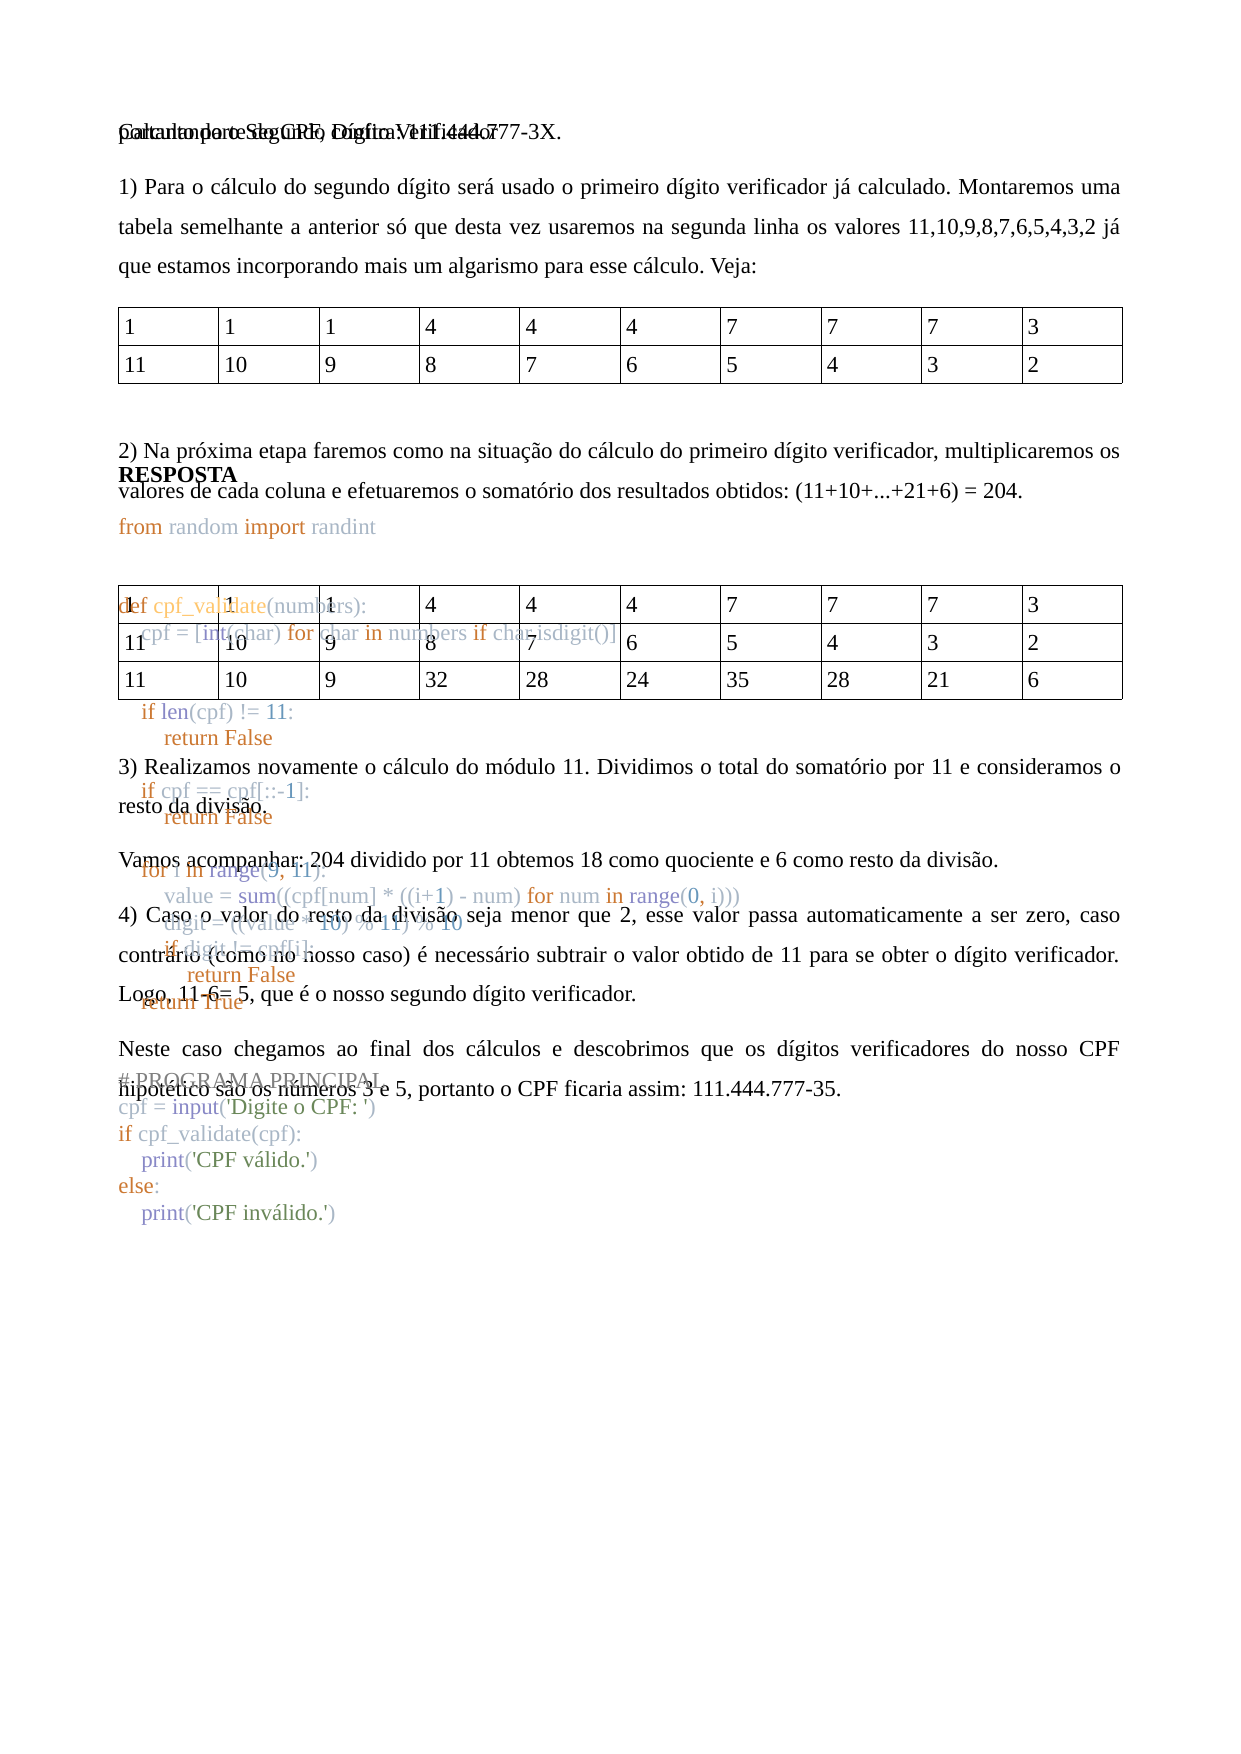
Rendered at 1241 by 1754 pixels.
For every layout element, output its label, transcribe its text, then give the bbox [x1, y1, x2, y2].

table_cell 3 [922, 346, 1022, 383]
table_header 4 [621, 308, 720, 345]
table_header VALIDAÇÃO CPF - PROGRAMAÇÃO I Gislany Raíssa de Azevedo 20201bsi0311 Faça um programa que, dados os nove primeiros números e os dois dígitos verificadores, informe se o CPF é válido ou inválido. A regra de negócio (validação) deve ser feita em formato de função. Algoritmo do CPF - O que está por trás do gerador de CPF Para exemplificar o processo vamos gerar um CPF válido, calculando os dígitos verificadores de um número hipotético, 111.444.777-XX. Considere que a entrada seja apenas numérica: 12345678900 Calculando o Primeiro Dígito Verificador O primeiro dígito verificador do CPF é calculado utilizando-se o seguinte algoritmo. 1) Distribua os 9 primeiros dígitos em um quadro colocando os pesos 10, 9, 8, 7, 6, 5, 4, 3, 2 abaixo da esquerda para a direita, conforme representação abaixo: 2) Multiplique os valores de cada coluna: 3) Calcule o somatório dos resultados (10+9+...+21+14) = 162 4) O resultado obtido (162) será divido por 11. Considere como quociente apenas o valor inteiro, o resto da divisão será responsável pelo cálculo do primeiro dígito verificador. Vamos acompanhar: 162 dividido por 11 obtemos 14 como quociente e 8 como resto da divisão. Caso o resto da divisão seja menor que 2, o nosso primeiro dígito verificador se torna 0 (zero), caso contrário subtrai-se o valor obtido de 11, que é nosso caso. Sendo assim nosso dígito verificador é 11-8, ou seja, 3 (três). Já temos portanto parte do CPF, confira: 111.444.777-3X. Calculando o Segundo Dígito Verificador 1) Para o cálculo do segundo dígito será usado o primeiro dígito verificador já calculado. Montaremos uma tabela semelhante a anterior só que desta vez usaremos na segunda linha os valores 11,10,9,8,7,6,5,4,3,2 já que estamos incorporando mais um algarismo para esse cálculo. Veja: 2) Na próxima etapa faremos como na situação do cálculo do primeiro dígito verificador, multiplicaremos os valores de cada coluna e efetuaremos o somatório dos resultados obtidos: (11+10+...+21+6) = 204. 3) Realizamos novamente o cálculo do módulo 11. Dividimos o total do somatório por 11 e consideramos o resto da divisão. Vamos acompanhar: 204 dividido por 11 obtemos 18 como quociente e 6 como resto da divisão. 4) Caso o valor do resto da divisão seja menor que 2, esse valor passa automaticamente a ser zero, caso contrário (como no nosso caso) é necessário subtrair o valor obtido de 11 para se obter o dígito verificador. Logo, 11-6= 5, que é o nosso segundo dígito verificador. Neste caso chegamos ao final dos cálculos e descobrimos que os dígitos verificadores do nosso CPF hipotético são os números 3 e 5, portanto o CPF ficaria assim: 111.444.777-35. [118, 118, 1122, 307]
table_cell 7 [520, 346, 620, 383]
table_cell 2 [1023, 346, 1122, 383]
table_header 4 [420, 308, 519, 345]
table_cell 9 [320, 346, 419, 383]
table_header VALIDAÇÃO CPF - PROGRAMAÇÃO I Gislany Raíssa de Azevedo 20201bsi0311 Faça um programa que, dados os nove primeiros números e os dois dígitos verificadores, informe se o CPF é válido ou inválido. A regra de negócio (validação) deve ser feita em formato de função. Algoritmo do CPF - O que está por trás do gerador de CPF Para exemplificar o processo vamos gerar um CPF válido, calculando os dígitos verificadores de um número hipotético, 111.444.777-XX. Considere que a entrada seja apenas numérica: 12345678900 Calculando o Primeiro Dígito Verificador O primeiro dígito verificador do CPF é calculado utilizando-se o seguinte algoritmo. 1) Distribua os 9 primeiros dígitos em um quadro colocando os pesos 10, 9, 8, 7, 6, 5, 4, 3, 2 abaixo da esquerda para a direita, conforme representação abaixo: 2) Multiplique os valores de cada coluna: 3) Calcule o somatório dos resultados (10+9+...+21+14) = 162 4) O resultado obtido (162) será divido por 11. Considere como quociente apenas o valor inteiro, o resto da divisão será responsável pelo cálculo do primeiro dígito verificador. Vamos acompanhar: 162 dividido por 11 obtemos 14 como quociente e 8 como resto da divisão. Caso o resto da divisão seja menor que 2, o nosso primeiro dígito verificador se torna 0 (zero), caso contrário subtrai-se o valor obtido de 11, que é nosso caso. Sendo assim nosso dígito verificador é 11-8, ou seja, 3 (três). Já temos portanto parte do CPF, confira: 111.444.777-3X. Calculando o Segundo Dígito Verificador 1) Para o cálculo do segundo dígito será usado o primeiro dígito verificador já calculado. Montaremos uma tabela semelhante a anterior só que desta vez usaremos na segunda linha os valores 11,10,9,8,7,6,5,4,3,2 já que estamos incorporando mais um algarismo para esse cálculo. Veja: 2) Na próxima etapa faremos como na situação do cálculo do primeiro dígito verificador, multiplicaremos os valores de cada coluna e efetuaremos o somatório dos resultados obtidos: (11+10+...+21+6) = 204. 3) Realizamos novamente o cálculo do módulo 11. Dividimos o total do somatório por 11 e consideramos o resto da divisão. Vamos acompanhar: 204 dividido por 11 obtemos 18 como quociente e 6 como resto da divisão. 4) Caso o valor do resto da divisão seja menor que 2, esse valor passa automaticamente a ser zero, caso contrário (como no nosso caso) é necessário subtrair o valor obtido de 11 para se obter o dígito verificador. Logo, 11-6= 5, que é o nosso segundo dígito verificador. Neste caso chegamos ao final dos cálculos e descobrimos que os dígitos verificadores do nosso CPF hipotético são os números 3 e 5, portanto o CPF ficaria assim: 111.444.777-35. [118, 384, 1122, 461]
table_header 7 [721, 308, 821, 345]
text RESPOSTA [118, 461, 1122, 487]
text from random import randint def cpf_validate(numbers): cpf = [int(char) for char in numbers if char.isdigit()] if len(cpf) != 11: return False if cpf == cpf[::-1]: return False for i in range(9, 11): value = sum((cpf[num] * ((i+1) - num) for num in range(0, i))) digit = ((value * 10) % 11) % 10 if digit != cpf[i]: return False return True # PROGRAMA PRINCIPAL cpf = input('Digite o CPF: ') if cpf_validate(cpf): print('CPF válido.') else: print('CPF inválido.') [118, 513, 1122, 585]
table_cell 10 [219, 346, 319, 383]
table_cell 6 [621, 346, 720, 383]
table_header 4 [520, 308, 620, 345]
table_cell 5 [721, 346, 821, 383]
table_cell 4 [822, 346, 921, 383]
table_cell 11 [119, 346, 218, 383]
table_header 7 [922, 308, 1022, 345]
table_header 1 [119, 308, 218, 345]
table_cell 8 [420, 346, 519, 383]
text from random import randint def cpf_validate(numbers): cpf = [int(char) for char in numbers if char.isdigit()] if len(cpf) != 11: return False if cpf == cpf[::-1]: return False for i in range(9, 11): value = sum((cpf[num] * ((i+1) - num) for num in range(0, i))) digit = ((value * 10) % 11) % 10 if digit != cpf[i]: return False return True # PROGRAMA PRINCIPAL cpf = input('Digite o CPF: ') if cpf_validate(cpf): print('CPF válido.') else: print('CPF inválido.') [118, 700, 1122, 1251]
table_header 1 [219, 308, 319, 345]
table_header 7 [822, 308, 921, 345]
table_header 1 [320, 308, 419, 345]
table_header 3 [1023, 308, 1122, 345]
